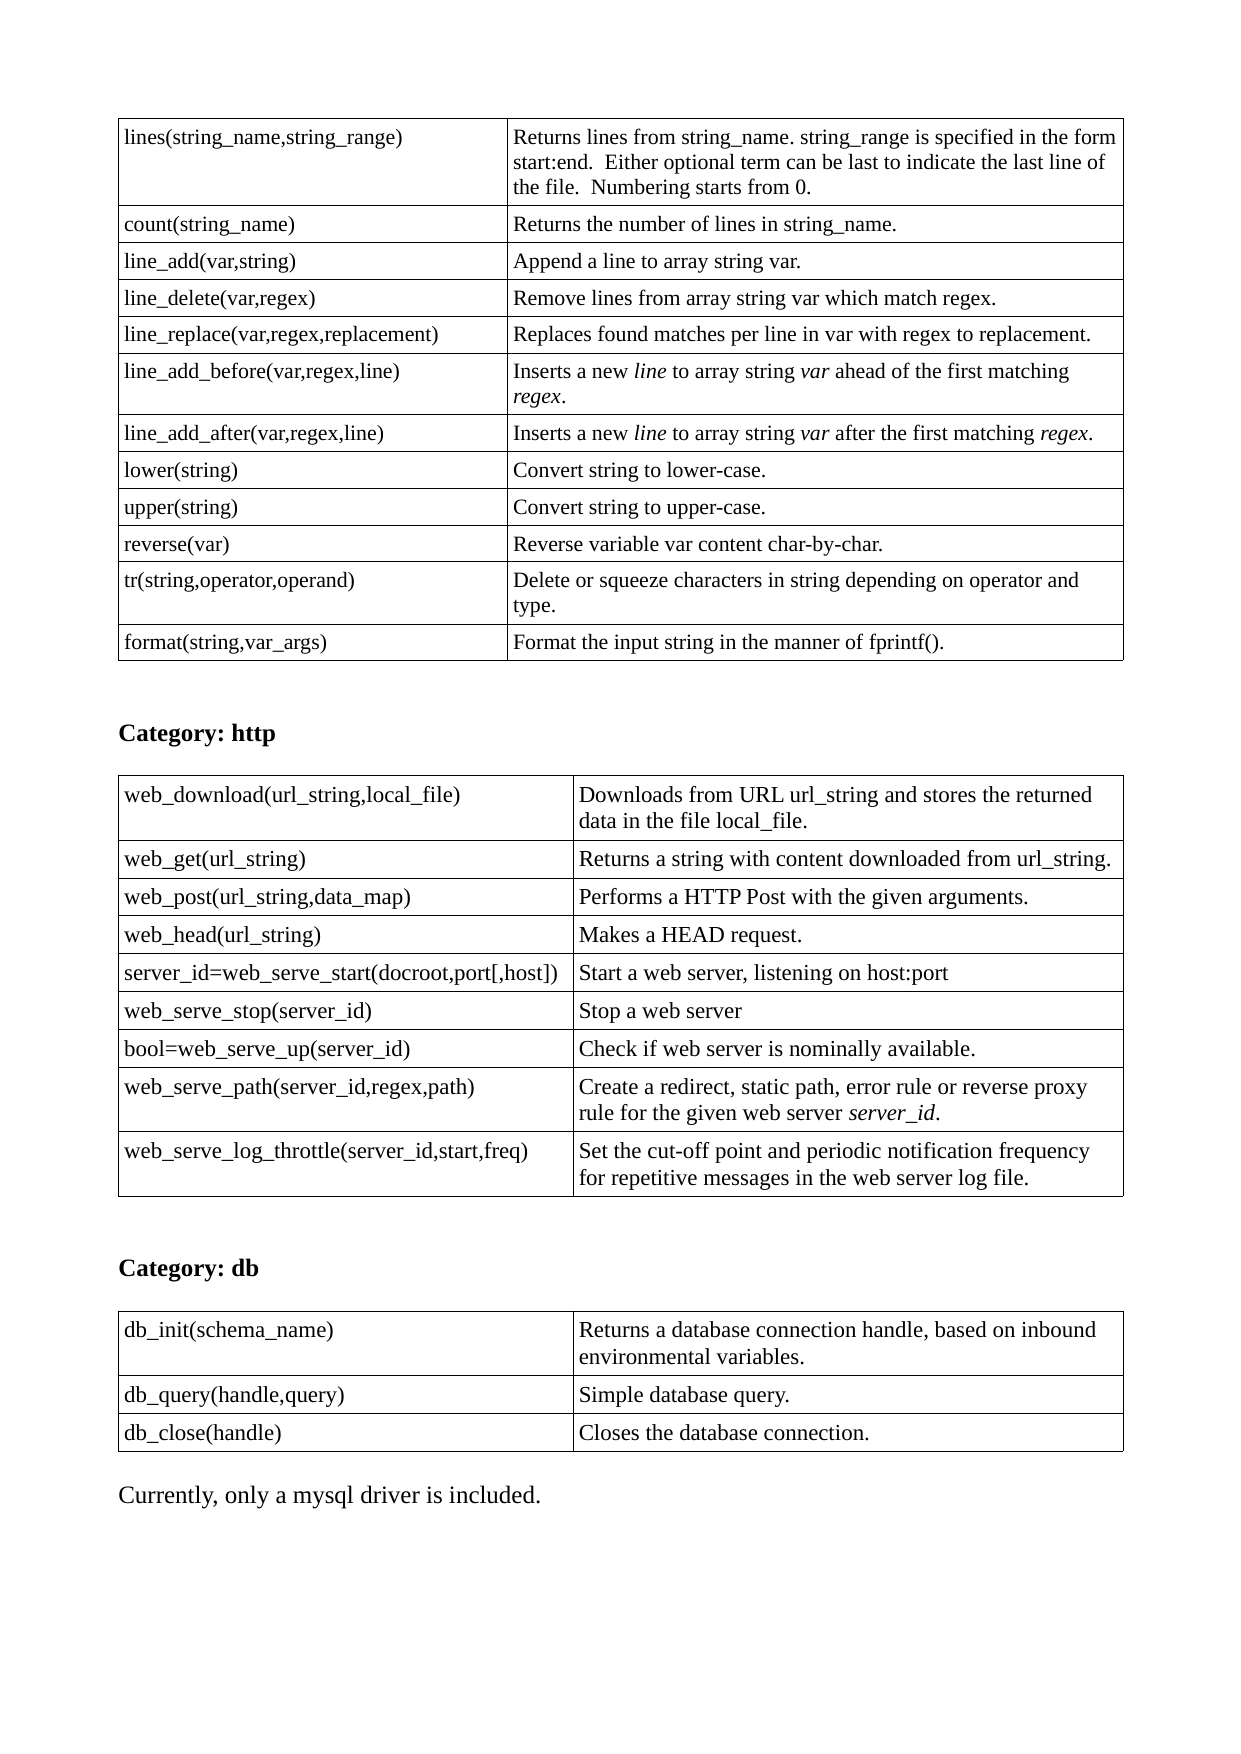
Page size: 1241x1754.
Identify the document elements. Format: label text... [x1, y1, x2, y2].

table_cell Convert string to upper-case. [508, 489, 1123, 525]
table_cell lower(string) [119, 452, 507, 488]
table_cell Start a web server, listening on host:port [574, 954, 1123, 991]
table_cell web_post(url_string,data_map) [119, 879, 573, 915]
table_cell web_serve_log_throttle(server_id,start,freq) [119, 1132, 573, 1196]
table_cell web_get(url_string) [119, 841, 573, 877]
table_cell line_add_before(var,regex,line) [119, 354, 507, 414]
table_cell Simple database query. [574, 1376, 1123, 1413]
table_cell format(string,var_args) [119, 625, 507, 660]
text Category: db [118, 1253, 1122, 1282]
table_cell Create a redirect, static path, error rule or reverse proxy rule for the given web server server_id. [574, 1068, 1123, 1131]
table_cell Append a line to array string var. [508, 243, 1123, 279]
text Category: http [118, 718, 1122, 747]
table_cell reverse(var) [119, 526, 507, 561]
table_cell Returns the number of lines in string_name. [508, 206, 1123, 242]
table_cell Delete or squeeze characters in string depending on operator and type. [508, 562, 1123, 623]
table_cell Inserts a new line to array string var after the first matching regex. [508, 415, 1123, 451]
table_header Downloads from URL url_string and stores the returned data in the file local_file. [574, 776, 1123, 839]
table_cell bool=web_serve_up(server_id) [119, 1030, 573, 1067]
table_cell Closes the database connection. [574, 1414, 1123, 1451]
table_cell server_id=web_serve_start(docroot,port[,host]) [119, 954, 573, 991]
table_cell line_add(var,string) [119, 243, 507, 279]
table_cell line_replace(var,regex,replacement) [119, 317, 507, 352]
table_cell web_serve_stop(server_id) [119, 992, 573, 1029]
table_header db_init(schema_name) [119, 1312, 573, 1375]
table_cell count(string_name) [119, 206, 507, 242]
table_cell web_serve_path(server_id,regex,path) [119, 1068, 573, 1131]
table_cell Set the cut-off point and periodic notification frequency for repetitive messages in the web server log file. [574, 1132, 1123, 1196]
table_cell Returns a string with content downloaded from url_string. [574, 841, 1123, 877]
table_cell lines(string_name,string_range) [119, 119, 507, 205]
table_cell Format the input string in the manner of fprintf(). [508, 625, 1123, 660]
text Currently, only a mysql driver is included. [118, 1480, 1122, 1508]
table_cell tr(string,operator,operand) [119, 562, 507, 623]
table_cell upper(string) [119, 489, 507, 525]
table_cell Reverse variable var content char-by-char. [508, 526, 1123, 561]
table_cell line_delete(var,regex) [119, 280, 507, 316]
table_header web_download(url_string,local_file) [119, 776, 573, 839]
table_cell Stop a web server [574, 992, 1123, 1029]
table_cell Makes a HEAD request. [574, 916, 1123, 953]
table_header Returns a database connection handle, based on inbound environmental variables. [574, 1312, 1123, 1375]
table_cell db_close(handle) [119, 1414, 573, 1451]
table_cell Remove lines from array string var which match regex. [508, 280, 1123, 316]
table_cell Returns lines from string_name. string_range is specified in the form start:end. Either optional term can be last to indicate the last line of the file. Numbering starts from 0. [508, 119, 1123, 205]
table_cell Convert string to lower-case. [508, 452, 1123, 488]
table_cell db_query(handle,query) [119, 1376, 573, 1413]
table_cell Inserts a new line to array string var ahead of the first matching regex. [508, 354, 1123, 414]
table_cell line_add_after(var,regex,line) [119, 415, 507, 451]
table_cell Replaces found matches per line in var with regex to replacement. [508, 317, 1123, 352]
table_cell Check if web server is nominally available. [574, 1030, 1123, 1067]
table_cell web_head(url_string) [119, 916, 573, 953]
table_cell Performs a HTTP Post with the given arguments. [574, 879, 1123, 915]
